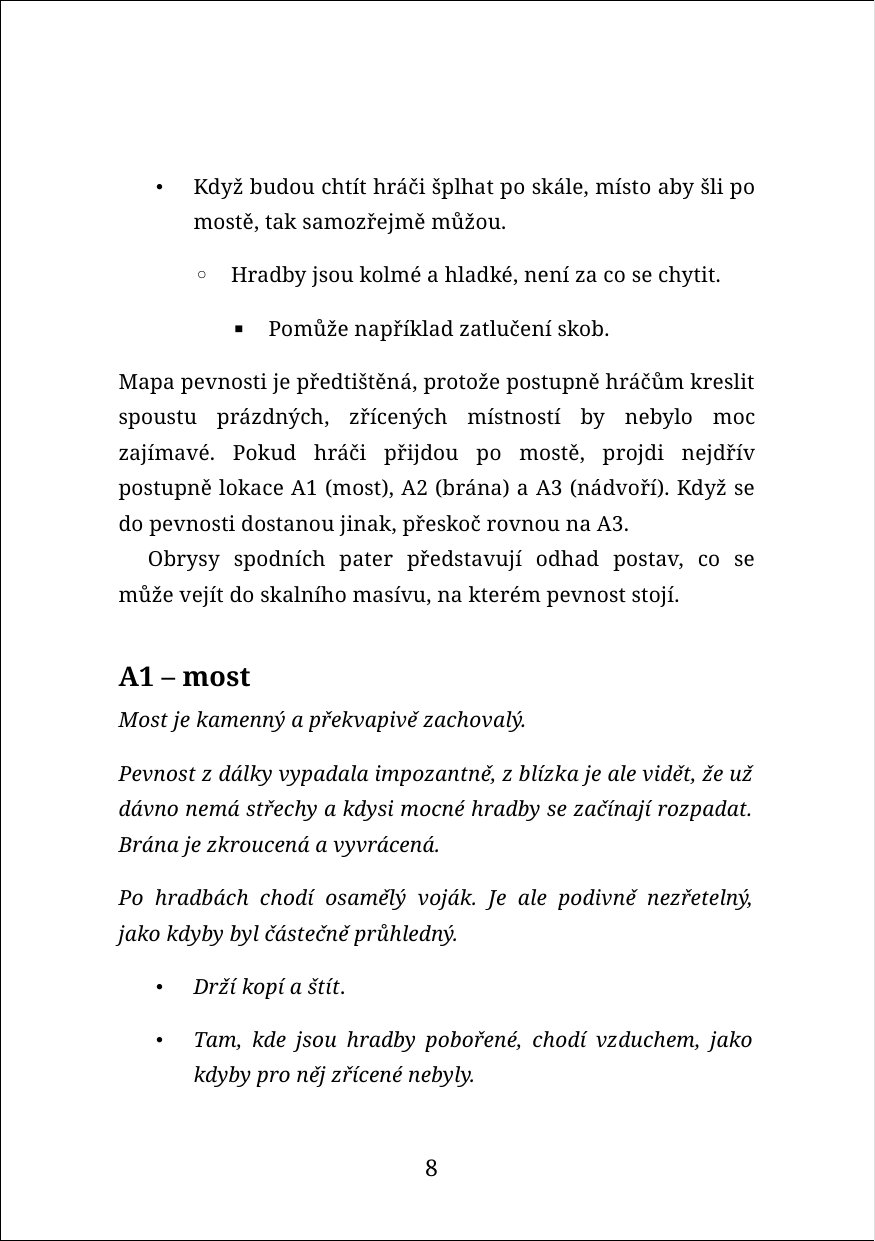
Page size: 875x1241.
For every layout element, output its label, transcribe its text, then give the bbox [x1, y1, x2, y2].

subtitle A1 – most [118, 657, 756, 694]
text Most je kamenný a překvapivě zachovalý. [118, 706, 756, 734]
list Hradby jsou kolmé a hladké, není za co se chytit. [193, 261, 756, 289]
list Drží kopí a štít. [156, 972, 756, 1000]
list Když budou chtít hráči šplhat po skále, místo aby šli po mostě, tak samozřejmě můžou. [156, 172, 756, 236]
list Pomůže například zatlučení skob. [231, 314, 756, 342]
list Tam, kde jsou hradby pobořené, chodí vzduchem, jako kdyby pro něj zřícené nebyly. [156, 1025, 756, 1089]
text Mapa pevnosti je předtištěná, protože postupně hráčům kreslit spoustu prázdných, zřícených místností by nebylo moc zajímavé. Pokud hráči přijdou po mostě, projdi nejdřív postupně lokace A1 (most), A2 (brána) a A3 (nádvoří). Když se do pevnosti dostanou jinak, přeskoč rovnou na A3. Obrysy spodních pater představují odhad postav, co se může vejít do skalního masívu, na kterém pevnost stojí. [118, 367, 756, 608]
text Po hradbách chodí osamělý voják. Je ale podivně nezřetelný, jako kdyby byl částečně průhledný. [118, 883, 756, 947]
text Pevnost z dálky vypadala impozantně, z blízka je ale vidět, že už dávno nemá střechy a kdysi mocné hradby se začínají rozpadat. Brána je zkroucená a vyvrácená. [118, 759, 756, 858]
